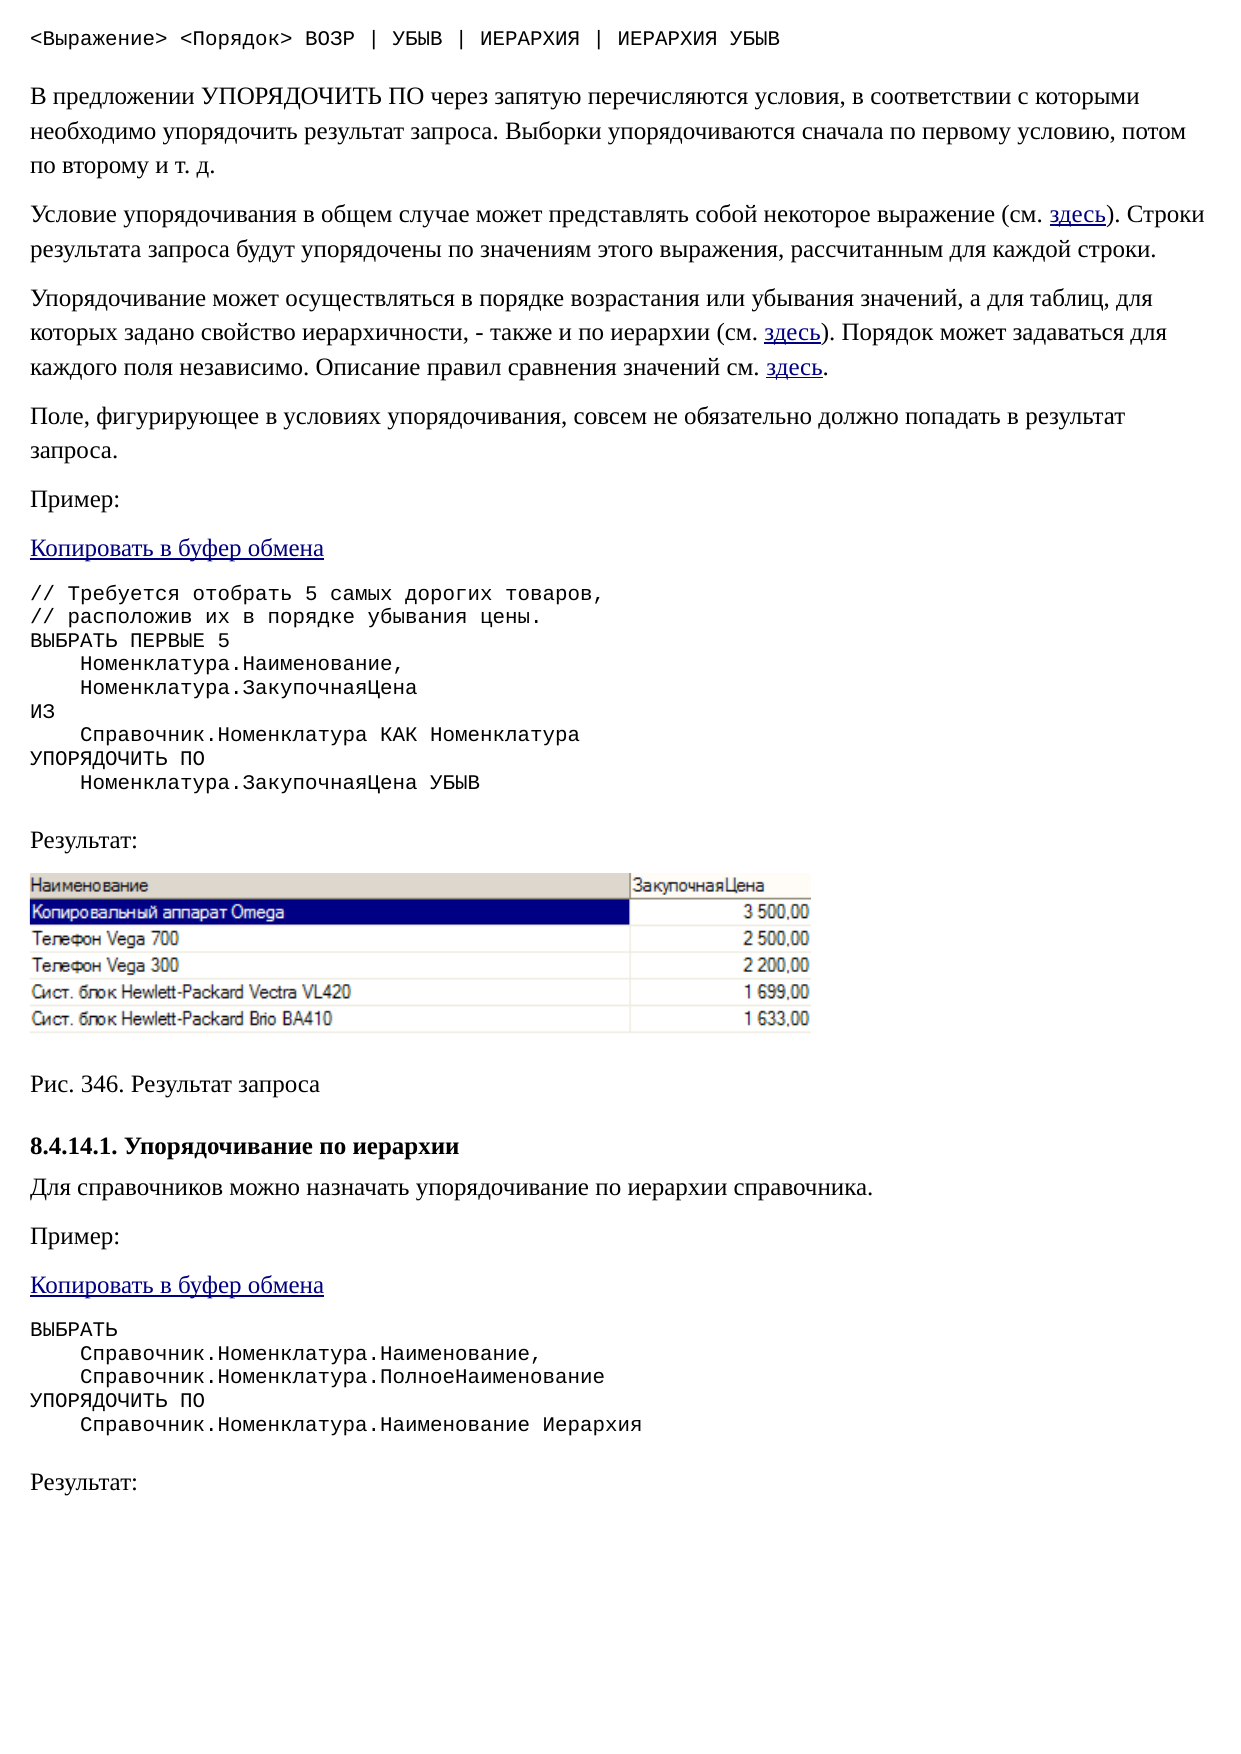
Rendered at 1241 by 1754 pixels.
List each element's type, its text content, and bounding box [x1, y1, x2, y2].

text Пример: [30, 1221, 1211, 1250]
text Для справочников можно назначать упорядочивание по иерархии справочника. [30, 1172, 1211, 1201]
text Условие упорядочивания в общем случае может представлять собой некоторое выражение (см. здесь). Строки результата запроса будут упорядочены по значениям этого выражения, рассчитанным для каждой строки. [30, 199, 1211, 262]
text Пример: [30, 484, 1211, 513]
text Упорядочивание может осуществляться в порядке возрастания или убывания значений, а для таблиц, для которых задано свойство иерархичности, ‑ также и по иерархии (см. здесь). Порядок может задаваться для каждого поля независимо. Описание правил сравнения значений см. здесь. [30, 283, 1211, 381]
text Номенклатура.Наименование, [30, 653, 1211, 677]
text Номенклатура.ЗакупочнаяЦена [30, 677, 1211, 701]
text Результат: [30, 825, 1211, 853]
text В предложении УПОРЯДОЧИТЬ ПО через запятую перечисляются условия, в соответствии с которыми необходимо упорядочить результат запроса. Выборки упорядочиваются сначала по первому условию, потом по второму и т. д. [30, 81, 1211, 179]
text Поле, фигурирующее в условиях упорядочивания, совсем не обязательно должно попадать в результат запроса. [30, 401, 1211, 464]
text ИЗ [30, 701, 1211, 724]
text Справочник.Номенклатура КАК Номенклатура [30, 724, 1211, 748]
text // расположив их в порядке убывания цены. [30, 606, 1211, 630]
text Справочник.Номенклатура.Наименование, [30, 1343, 1211, 1366]
text УПОРЯДОЧИТЬ ПО [30, 1390, 1211, 1414]
text // Требуется отобрать 5 самых дорогих товаров, [30, 582, 1211, 606]
text ВЫБРАТЬ ПЕРВЫЕ 5 [30, 630, 1211, 653]
text Копировать в буфер обмена [30, 533, 1211, 562]
text Номенклатура.ЗакупочнаяЦена УБЫВ [30, 772, 1211, 795]
text <Выражение> <Порядок> ВОЗР | УБЫВ | ИЕРАРХИЯ | ИЕРАРХИЯ УБЫВ [30, 28, 1211, 52]
text ВЫБРАТЬ [30, 1319, 1211, 1343]
text Справочник.Номенклатура.ПолноеНаименование [30, 1366, 1211, 1390]
text Результат: [30, 1467, 1211, 1496]
text Рис. 346. Результат запроса [30, 1069, 1211, 1098]
text УПОРЯДОЧИТЬ ПО [30, 748, 1211, 772]
picture [29, 873, 811, 1049]
text Справочник.Номенклатура.Наименование Иерархия [30, 1414, 1211, 1437]
text Копировать в буфер обмена [30, 1270, 1211, 1299]
subtitle 8.4.14.1. Упорядочивание по иерархии [30, 1131, 1211, 1159]
